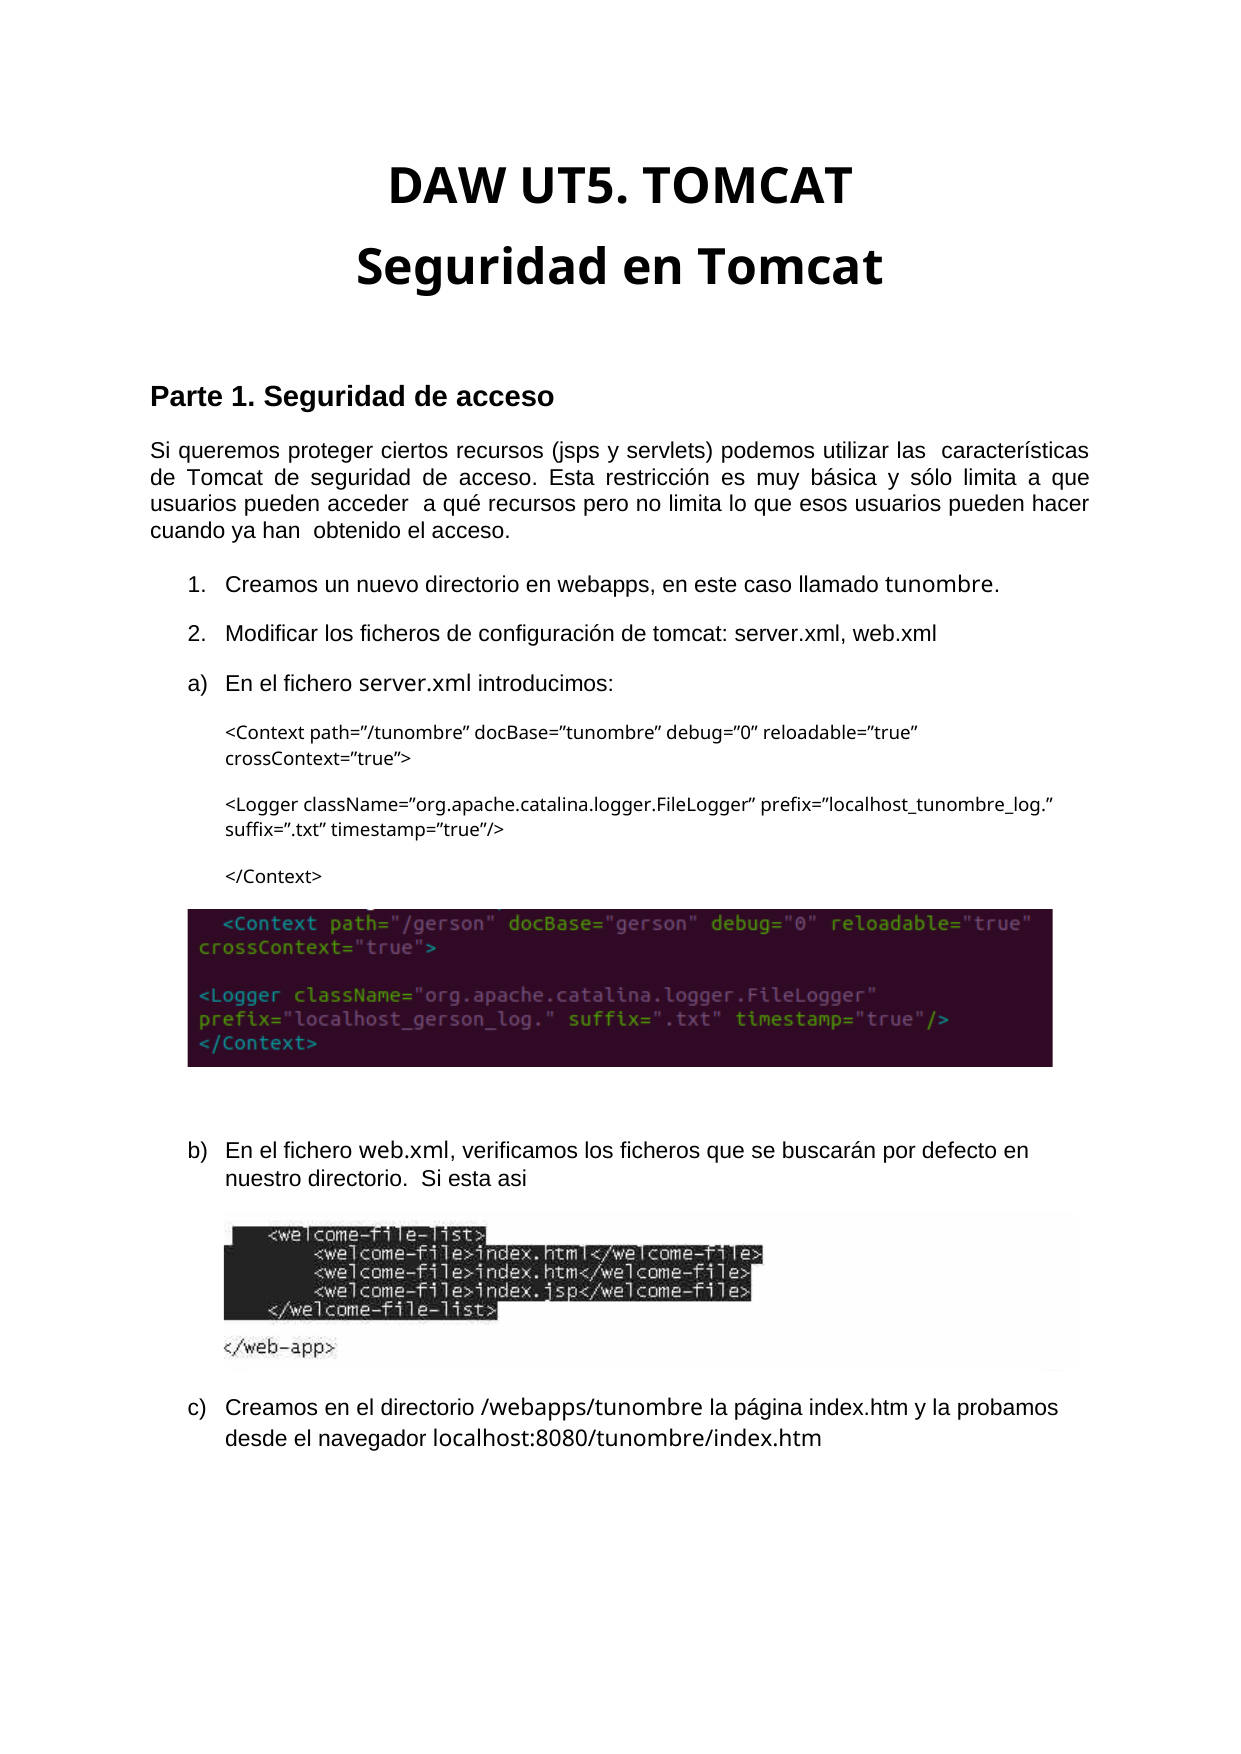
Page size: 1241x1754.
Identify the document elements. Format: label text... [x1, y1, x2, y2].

subtitle Seguridad en Tomcat [150, 231, 1090, 299]
picture [187, 909, 1053, 1067]
list En el fichero server.xml introducimos: [187, 667, 1090, 698]
list En el fichero web.xml, verificamos los ficheros que se buscarán por defecto en nuestro directorio. Si esta asi [187, 1134, 1090, 1192]
text <Context path=”/tunombre” docBase=”tunombre” debug=”0” reloadable=”true” crossContext=”true”> [225, 719, 1090, 770]
text </Context> [225, 863, 1090, 888]
subtitle Parte 1. Seguridad de acceso [150, 379, 1090, 412]
subtitle DAW UT5. TOMCAT [150, 150, 1090, 218]
text <Logger className=”org.apache.catalina.logger.FileLogger” prefix=”localhost_tunombre_log.” suffix=”.txt” timestamp=”true”/> [225, 791, 1090, 842]
text Si queremos proteger ciertos recursos (jsps y servlets) podemos utilizar las características de Tomcat de seguridad de acceso. Esta restricción es muy básica y sólo limita a que usuarios pueden acceder a qué recursos pero no limita lo que esos usuarios pueden hacer cuando ya han obtenido el acceso. [150, 437, 1090, 543]
picture [223, 1212, 1078, 1371]
list Creamos un nuevo directorio en webapps, en este caso llamado tunombre. [187, 568, 1090, 599]
list Creamos en el directorio /webapps/tunombre la página index.htm y la probamos desde el navegador localhost:8080/tunombre/index.htm [187, 1391, 1090, 1453]
list Modificar los ficheros de configuración de tomcat: server.xml, web.xml [187, 620, 1090, 646]
